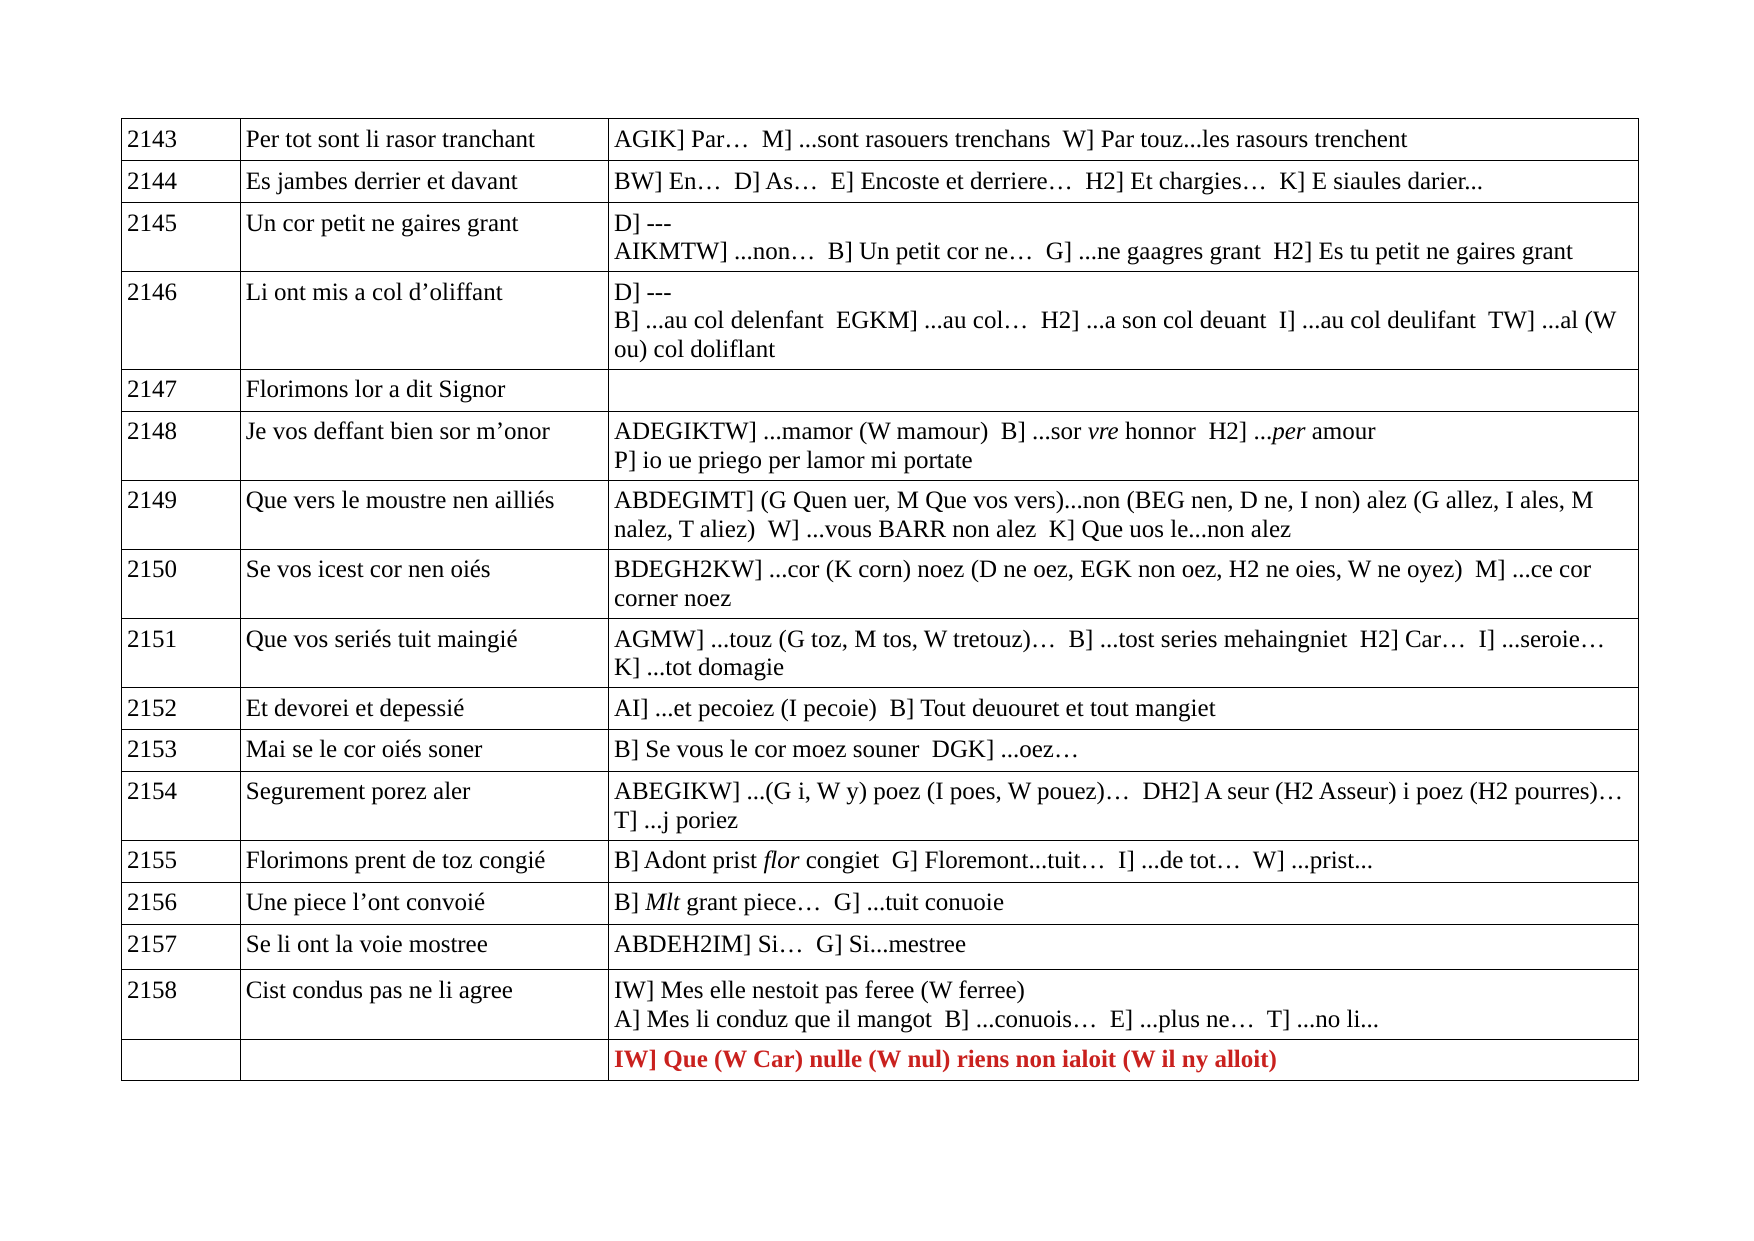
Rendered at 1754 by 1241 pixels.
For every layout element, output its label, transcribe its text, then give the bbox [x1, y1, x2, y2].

table_cell IW] Que (W Car) nulle (W nul) riens non ialoit (W il ny alloit) [609, 1040, 1638, 1080]
table_cell 2149 [122, 481, 240, 549]
table_cell [609, 370, 1638, 411]
table_cell Se vos icest cor nen oiés [241, 550, 608, 618]
table_cell Es jambes derrier et davant [241, 161, 608, 202]
table_cell D] --- AIKMTW] ...non… B] Un petit cor ne… G] ...ne gaagres grant H2] Es tu petit ne gaires grant [609, 203, 1638, 271]
table_cell 2155 [122, 841, 240, 882]
table_cell Se li ont la voie mostree [241, 925, 608, 969]
table_cell D] --- B] ...au col delenfant EGKM] ...au col… H2] ...a son col deuant I] ...au col deulifant TW] ...al (W ou) col doliflant [609, 272, 1638, 369]
table_cell 2156 [122, 883, 240, 923]
table_cell Cist condus pas ne li agree [241, 970, 608, 1038]
table_cell BW] En… D] As… E] Encoste et derriere… H2] Et chargies… K] E siaules darier... [609, 161, 1638, 202]
table_cell AGMW] ...touz (G toz, M tos, W tretouz)… B] ...tost series mehaingniet H2] Car… I] ...seroie… K] ...tot domagie [609, 619, 1638, 687]
table_cell B] Mlt grant piece… G] ...tuit conuoie [609, 883, 1638, 923]
table_cell Florimons prent de toz congié [241, 841, 608, 882]
table_cell Et devorei et depessié [241, 688, 608, 729]
table_cell 2150 [122, 550, 240, 618]
table_cell 2158 [122, 970, 240, 1038]
table_cell B] Adont prist flor congiet G] Floremont...tuit… I] ...de tot… W] ...prist... [609, 841, 1638, 882]
table_cell Mai se le cor oiés soner [241, 730, 608, 771]
table_cell 2146 [122, 272, 240, 369]
table_cell ABDEGIMT] (G Quen uer, M Que vos vers)...non (BEG nen, D ne, I non) alez (G allez, I ales, M nalez, T aliez) W] ...vous BARR non alez K] Que uos le...non alez [609, 481, 1638, 549]
table_cell [241, 1040, 608, 1080]
table_cell Li ont mis a col d’oliffant [241, 272, 608, 369]
table_cell IW] Mes elle nestoit pas feree (W ferree) A] Mes li conduz que il mangot B] ...conuois… E] ...plus ne… T] ...no li... [609, 970, 1638, 1038]
table_cell 2157 [122, 925, 240, 969]
table_cell BDEGH2KW] ...cor (K corn) noez (D ne oez, EGK non oez, H2 ne oies, W ne oyez) M] ...ce cor corner noez [609, 550, 1638, 618]
table_cell Que vos seriés tuit maingié [241, 619, 608, 687]
table_cell 2151 [122, 619, 240, 687]
table_cell Per tot sont li rasor tranchant [241, 119, 608, 160]
table_cell ABDEH2IM] Si… G] Si...mestree [609, 925, 1638, 969]
table_cell Florimons lor a dit Signor [241, 370, 608, 411]
table_cell Segurement porez aler [241, 772, 608, 840]
table_cell ADEGIKTW] ...mamor (W mamour) B] ...sor vre honnor H2] ...per amour P] io ue priego per lamor mi portate [609, 412, 1638, 480]
table_cell 2147 [122, 370, 240, 411]
table_cell Une piece l’ont convoié [241, 883, 608, 923]
table_cell Que vers le moustre nen ailliés [241, 481, 608, 549]
table_cell 2152 [122, 688, 240, 729]
table_cell 2153 [122, 730, 240, 771]
table_cell AGIK] Par… M] ...sont rasouers trenchans W] Par touz...les rasours trenchent [609, 119, 1638, 160]
table_cell Un cor petit ne gaires grant [241, 203, 608, 271]
table_cell [122, 1040, 240, 1080]
table_cell B] Se vous le cor moez souner DGK] ...oez… [609, 730, 1638, 771]
table_cell 2145 [122, 203, 240, 271]
table_cell 2143 [122, 119, 240, 160]
table_cell 2148 [122, 412, 240, 480]
table_cell Je vos deffant bien sor m’onor [241, 412, 608, 480]
table_cell 2154 [122, 772, 240, 840]
table_cell AI] ...et pecoiez (I pecoie) B] Tout deuouret et tout mangiet [609, 688, 1638, 729]
table_cell 2144 [122, 161, 240, 202]
table_cell ABEGIKW] ...(G i, W y) poez (I poes, W pouez)… DH2] A seur (H2 Asseur) i poez (H2 pourres)… T] ...j poriez [609, 772, 1638, 840]
